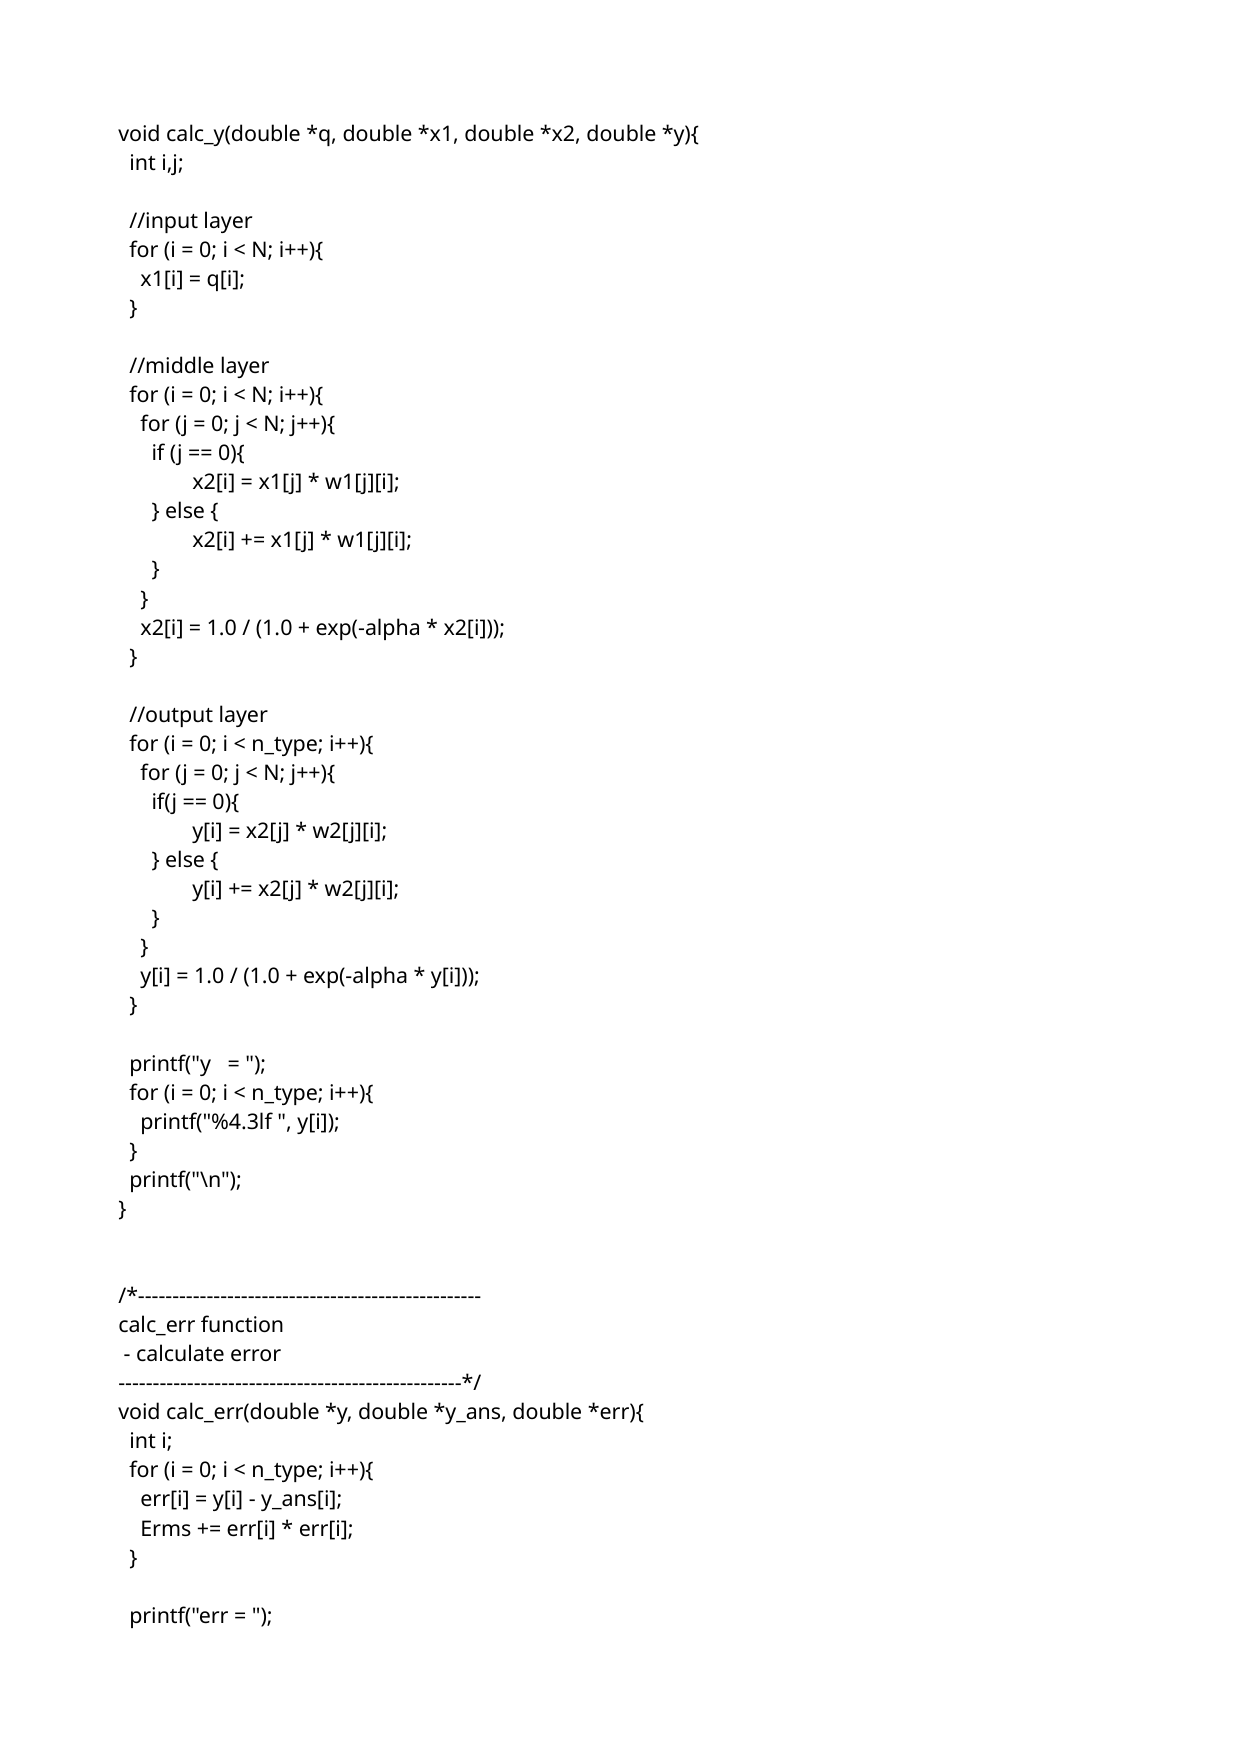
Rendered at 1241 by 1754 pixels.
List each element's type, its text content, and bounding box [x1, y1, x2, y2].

text } [118, 903, 1122, 932]
text printf("y = "); [118, 1048, 1122, 1077]
text //output layer [118, 699, 1122, 728]
text y[i] += x2[j] * w2[j][i]; [118, 874, 1122, 903]
text } [118, 1135, 1122, 1164]
text if(j == 0){ [118, 787, 1122, 816]
text --------------------------------------------------*/ [118, 1368, 1122, 1397]
text printf("err = "); [118, 1600, 1122, 1629]
text for (j = 0; j < N; j++){ [118, 757, 1122, 787]
text Erms += err[i] * err[i]; [118, 1513, 1122, 1542]
text } [118, 1542, 1122, 1571]
text } [118, 554, 1122, 583]
text void calc_y(double *q, double *x1, double *x2, double *y){ [118, 118, 1122, 147]
text for (i = 0; i < n_type; i++){ [118, 1455, 1122, 1484]
text } [118, 641, 1122, 670]
text calc_err function [118, 1310, 1122, 1339]
text } [118, 292, 1122, 322]
text } else { [118, 496, 1122, 525]
text y[i] = 1.0 / (1.0 + exp(-alpha * y[i])); [118, 961, 1122, 990]
text y[i] = x2[j] * w2[j][i]; [118, 816, 1122, 845]
text - calculate error [118, 1339, 1122, 1368]
text //input layer [118, 205, 1122, 234]
text for (i = 0; i < n_type; i++){ [118, 728, 1122, 757]
text } [118, 932, 1122, 961]
text void calc_err(double *y, double *y_ans, double *err){ [118, 1397, 1122, 1426]
text printf("\n"); [118, 1164, 1122, 1193]
text for (i = 0; i < N; i++){ [118, 234, 1122, 263]
text int i,j; [118, 147, 1122, 176]
text //middle layer [118, 351, 1122, 380]
text for (i = 0; i < n_type; i++){ [118, 1077, 1122, 1106]
text x2[i] = 1.0 / (1.0 + exp(-alpha * x2[i])); [118, 612, 1122, 641]
text } else { [118, 845, 1122, 874]
text x2[i] = x1[j] * w1[j][i]; [118, 467, 1122, 496]
text } [118, 990, 1122, 1019]
text int i; [118, 1426, 1122, 1455]
text /*-------------------------------------------------- [118, 1281, 1122, 1310]
text } [118, 583, 1122, 612]
text x2[i] += x1[j] * w1[j][i]; [118, 525, 1122, 554]
text x1[i] = q[i]; [118, 263, 1122, 292]
text for (i = 0; i < N; i++){ [118, 380, 1122, 409]
text for (j = 0; j < N; j++){ [118, 409, 1122, 438]
text if (j == 0){ [118, 438, 1122, 467]
text printf("%4.3lf ", y[i]); [118, 1106, 1122, 1135]
text } [118, 1193, 1122, 1222]
text err[i] = y[i] - y_ans[i]; [118, 1484, 1122, 1513]
